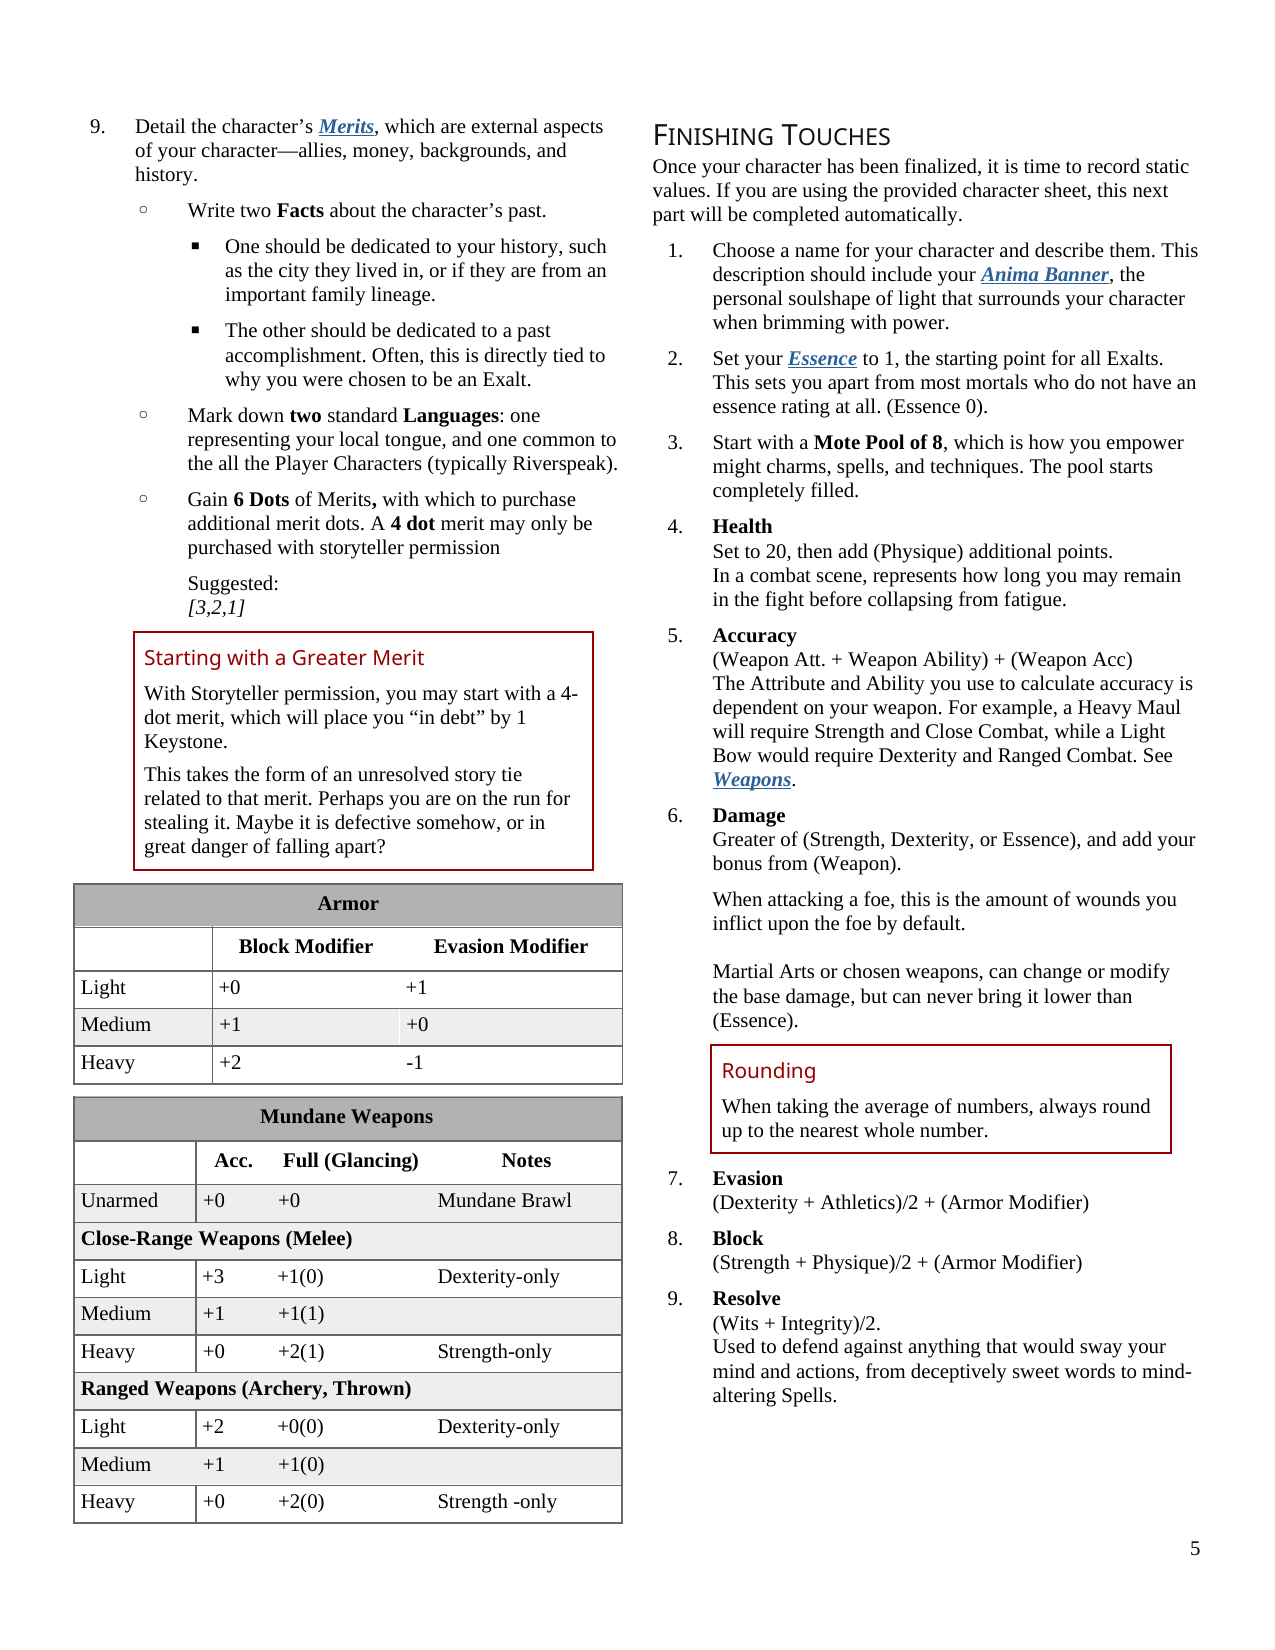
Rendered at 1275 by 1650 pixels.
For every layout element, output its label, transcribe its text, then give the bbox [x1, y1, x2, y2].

table_cell Dexterity-only [431, 1261, 621, 1297]
list Damage Greater of (Strength, Dexterity, or Essence), and add your bonus from (Weapon). [667, 803, 1200, 875]
table_cell +0 [213, 972, 399, 1008]
subtitle Finishing Touches [652, 114, 1200, 154]
list Health Set to 20, then add (Physique) additional points. In a combat scene, represents how long you may remain in the fight before collapsing from fatigue. [667, 514, 1200, 611]
table_cell +1(1) [271, 1298, 431, 1334]
list The other should be dedicated to a past accomplishment. Often, this is directly tied to why you were chosen to be an Exalt. [187, 318, 622, 391]
list Start with a Mote Pool of 8, which is how you empower might charms, spells, and techniques. The pool starts completely filled. [667, 430, 1200, 502]
table_cell +1 [400, 972, 622, 1008]
table_cell +0 [400, 1009, 622, 1045]
table_cell Full (Glancing) [271, 1142, 431, 1184]
table_cell Medium [75, 1298, 195, 1334]
table_cell [75, 928, 212, 970]
table_cell [75, 1142, 195, 1184]
list Choose a name for your character and describe them. This description should include your Anima Banner, the personal soulshape of light that surrounds your character when brimming with power. [667, 238, 1200, 334]
table_cell +0 [197, 1486, 271, 1522]
table_header Mundane Weapons [75, 1098, 621, 1140]
table_cell +0 [271, 1185, 431, 1221]
table_cell Medium [75, 1009, 212, 1045]
list Set your Essence to 1, the starting point for all Exalts. This sets you apart from most mortals who do not have an essence rating at all. (Essence 0). [667, 346, 1200, 418]
list When attacking a foe, this is the amount of wounds you inflict upon the foe by default. Martial Arts or chosen weapons, can change or modify the base damage, but can never bring it lower than (Essence). [667, 887, 1200, 1032]
table_cell Notes [431, 1142, 621, 1184]
table_cell +1 [196, 1449, 271, 1484]
table_cell Block Modifier [213, 928, 399, 970]
table_cell -1 [400, 1047, 622, 1083]
list Mark down two standard Languages: one representing your local tongue, and one common to the all the Player Characters (typically Riverspeak). [135, 403, 622, 475]
list Detail the character’s Merits, which are external aspects of your character—allies, money, backgrounds, and history. [90, 114, 622, 186]
table_cell Mundane Brawl [431, 1185, 621, 1221]
table_cell Light [75, 1261, 195, 1297]
table_cell Medium [75, 1449, 196, 1484]
table_header Rounding When taking the average of numbers, always round up to the nearest whole number. [712, 1046, 1170, 1152]
table_cell +0 [197, 1336, 271, 1372]
text Once your character has been finalized, it is time to record static values. If you are using the provided character sheet, this next part will be completed automatically. [652, 154, 1200, 226]
list Gain 6 Dots of Merits, with which to purchase additional merit dots. A 4 dot merit may only be purchased with storyteller permission [135, 487, 622, 559]
table_cell +3 [197, 1261, 271, 1297]
table_cell Light [75, 972, 212, 1008]
table_cell +0(0) [271, 1411, 431, 1447]
table_cell Heavy [75, 1336, 195, 1372]
table_cell +0 [197, 1185, 271, 1221]
table_cell [431, 1449, 621, 1484]
list Write two Facts about the character’s past. [135, 198, 622, 222]
table_cell Strength -only [431, 1486, 621, 1522]
table_cell Unarmed [75, 1185, 195, 1221]
table_cell Evasion Modifier [400, 928, 622, 970]
list Suggested: [3,2,1] [135, 571, 622, 619]
list Accuracy (Weapon Att. + Weapon Ability) + (Weapon Acc) The Attribute and Ability you use to calculate accuracy is dependent on your weapon. For example, a Heavy Maul will require Strength and Close Combat, while a Light Bow would require Dexterity and Ranged Combat. See Weapons. [667, 623, 1200, 791]
table_cell Acc. [197, 1142, 271, 1184]
table_cell +2(1) [271, 1336, 431, 1372]
list Block (Strength + Physique)/2 + (Armor Modifier) [667, 1226, 1200, 1274]
table_cell Close-Range Weapons (Melee) [75, 1223, 621, 1259]
table_cell Ranged Weapons (Archery, Thrown) [75, 1373, 621, 1409]
table_cell Heavy [75, 1486, 195, 1522]
table_cell Dexterity-only [431, 1411, 621, 1447]
table_cell Heavy [75, 1047, 212, 1083]
table_header Armor [75, 885, 622, 926]
table_cell +2 [213, 1047, 399, 1083]
list Evasion (Dexterity + Athletics)/2 + (Armor Modifier) [667, 1166, 1200, 1214]
table_cell +2(0) [271, 1486, 431, 1522]
table_cell +2 [197, 1411, 271, 1447]
table_cell +1 [213, 1009, 399, 1045]
list Resolve (Wits + Integrity)/2. Used to defend against anything that would sway your mind and actions, from deceptively sweet words to mind-altering Spells. [667, 1286, 1200, 1407]
table_cell Strength-only [431, 1336, 621, 1372]
list One should be dedicated to your history, such as the city they lived in, or if they are from an important family lineage. [187, 234, 622, 306]
table_cell +1 [197, 1298, 271, 1334]
table_cell [431, 1298, 621, 1334]
table_cell +1(0) [271, 1261, 431, 1297]
table_cell +1(0) [271, 1449, 431, 1484]
table_header Starting with a Greater Merit With Storyteller permission, you may start with a 4-dot merit, which will place you “in debt” by 1 Keystone. This takes the form of an unresolved story tie related to that merit. Perhaps you are on the run for stealing it. Maybe it is defective somehow, or in great danger of falling apart? [135, 633, 592, 869]
table_cell Light [75, 1411, 195, 1447]
